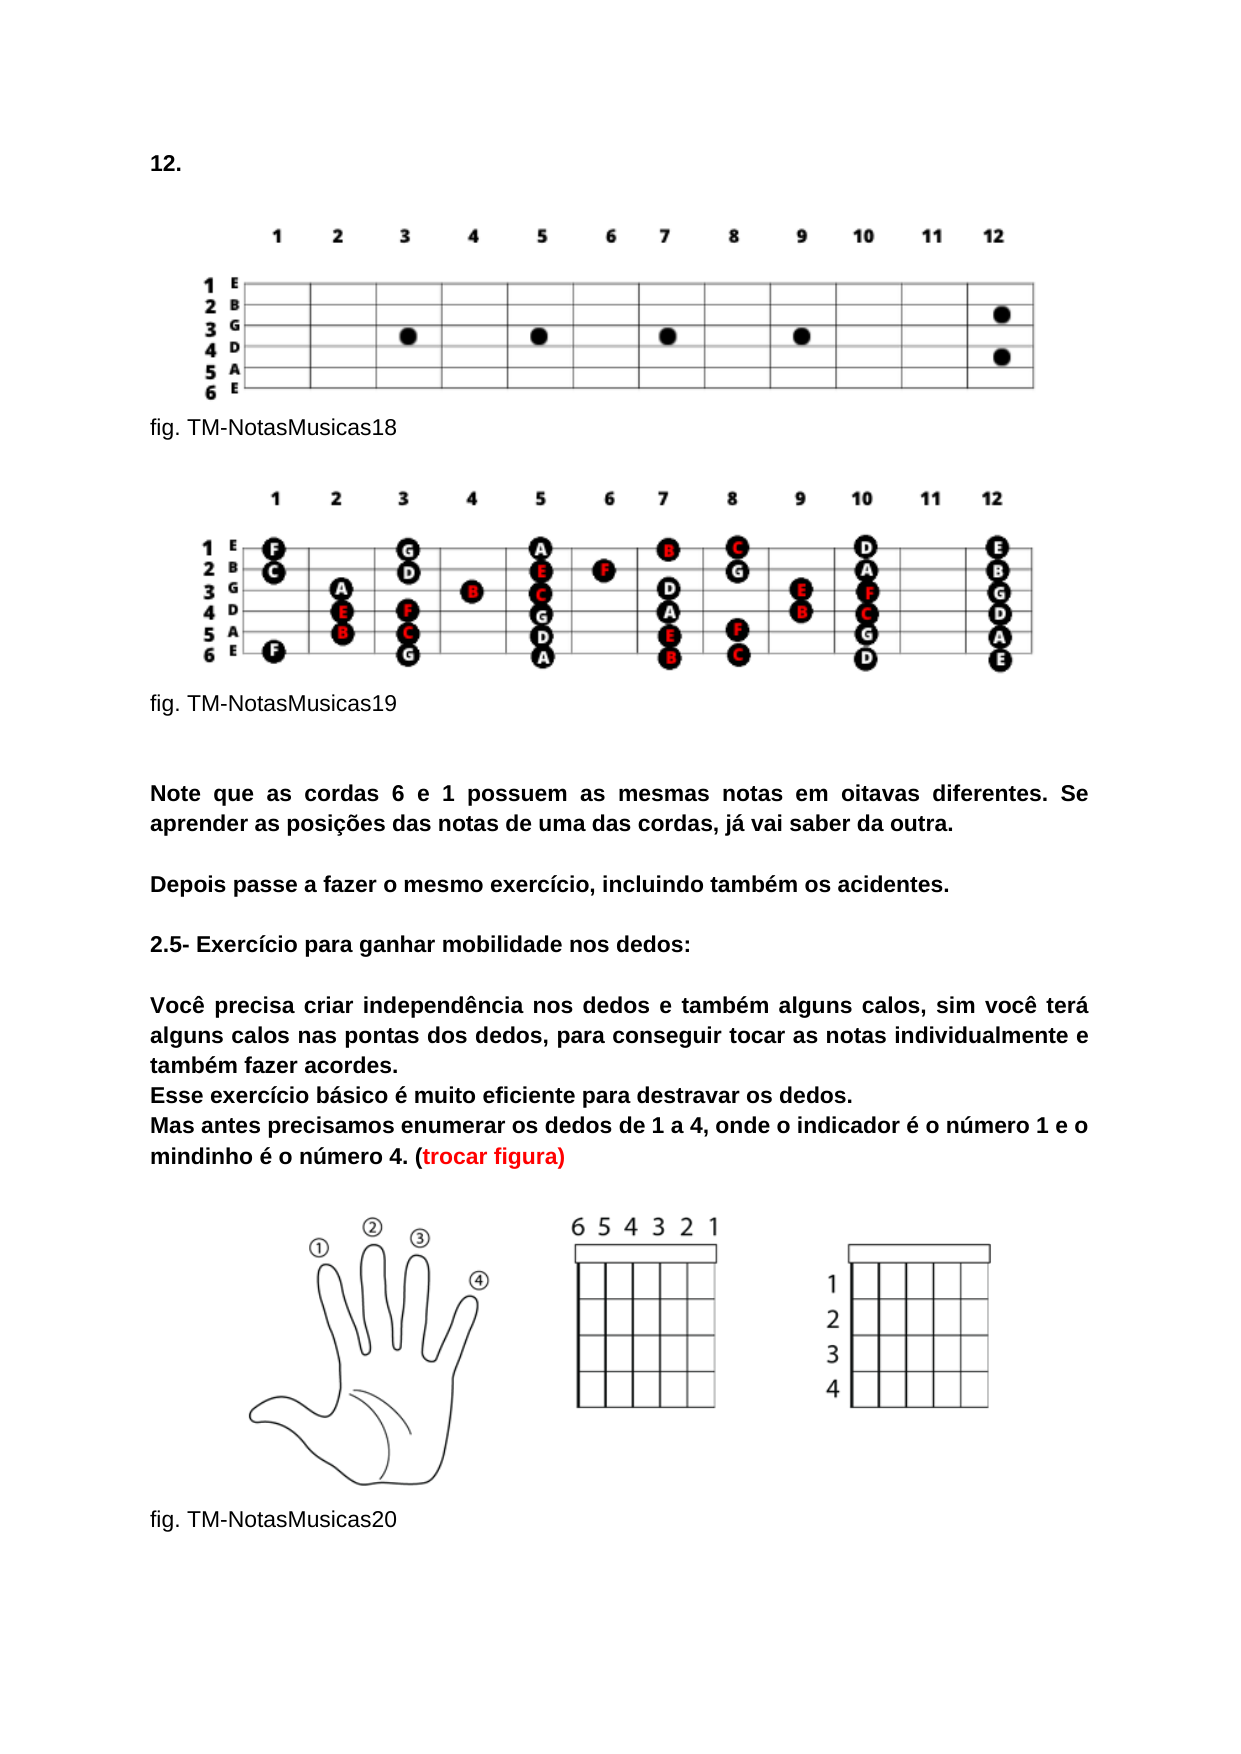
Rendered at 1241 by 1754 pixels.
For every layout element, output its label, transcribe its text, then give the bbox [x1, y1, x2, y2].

text Você precisa criar independência nos dedos e também alguns calos, sim você terá alguns calos nas pontas dos dedos, para conseguir tocar as notas individualmente e também fazer acordes. [150, 992, 1090, 1078]
picture [234, 1203, 1006, 1502]
picture [199, 474, 1042, 686]
text 12. [150, 150, 1090, 176]
text 2.5- Exercício para ganhar mobilidade nos dedos: [150, 931, 1090, 957]
text Note que as cordas 6 e 1 possuem as mesmas notas em oitavas diferentes. Se aprender as posições das notas de uma das cordas, já vai saber da outra. [150, 780, 1090, 837]
text Depois passe a fazer o mesmo exercício, incluindo também os acidentes. [150, 871, 1090, 897]
text Esse exercício básico é muito eficiente para destravar os dedos. [150, 1082, 1090, 1108]
text fig. TM-NotasMusicas20 [150, 1506, 1090, 1532]
text Mas antes precisamos enumerar os dedos de 1 a 4, onde o indicador é o número 1 e o mindinho é o número 4. (trocar figura) [150, 1112, 1090, 1169]
text fig. TM-NotasMusicas18 [150, 414, 1090, 441]
text fig. TM-NotasMusicas19 [150, 689, 1090, 716]
picture [199, 210, 1042, 411]
